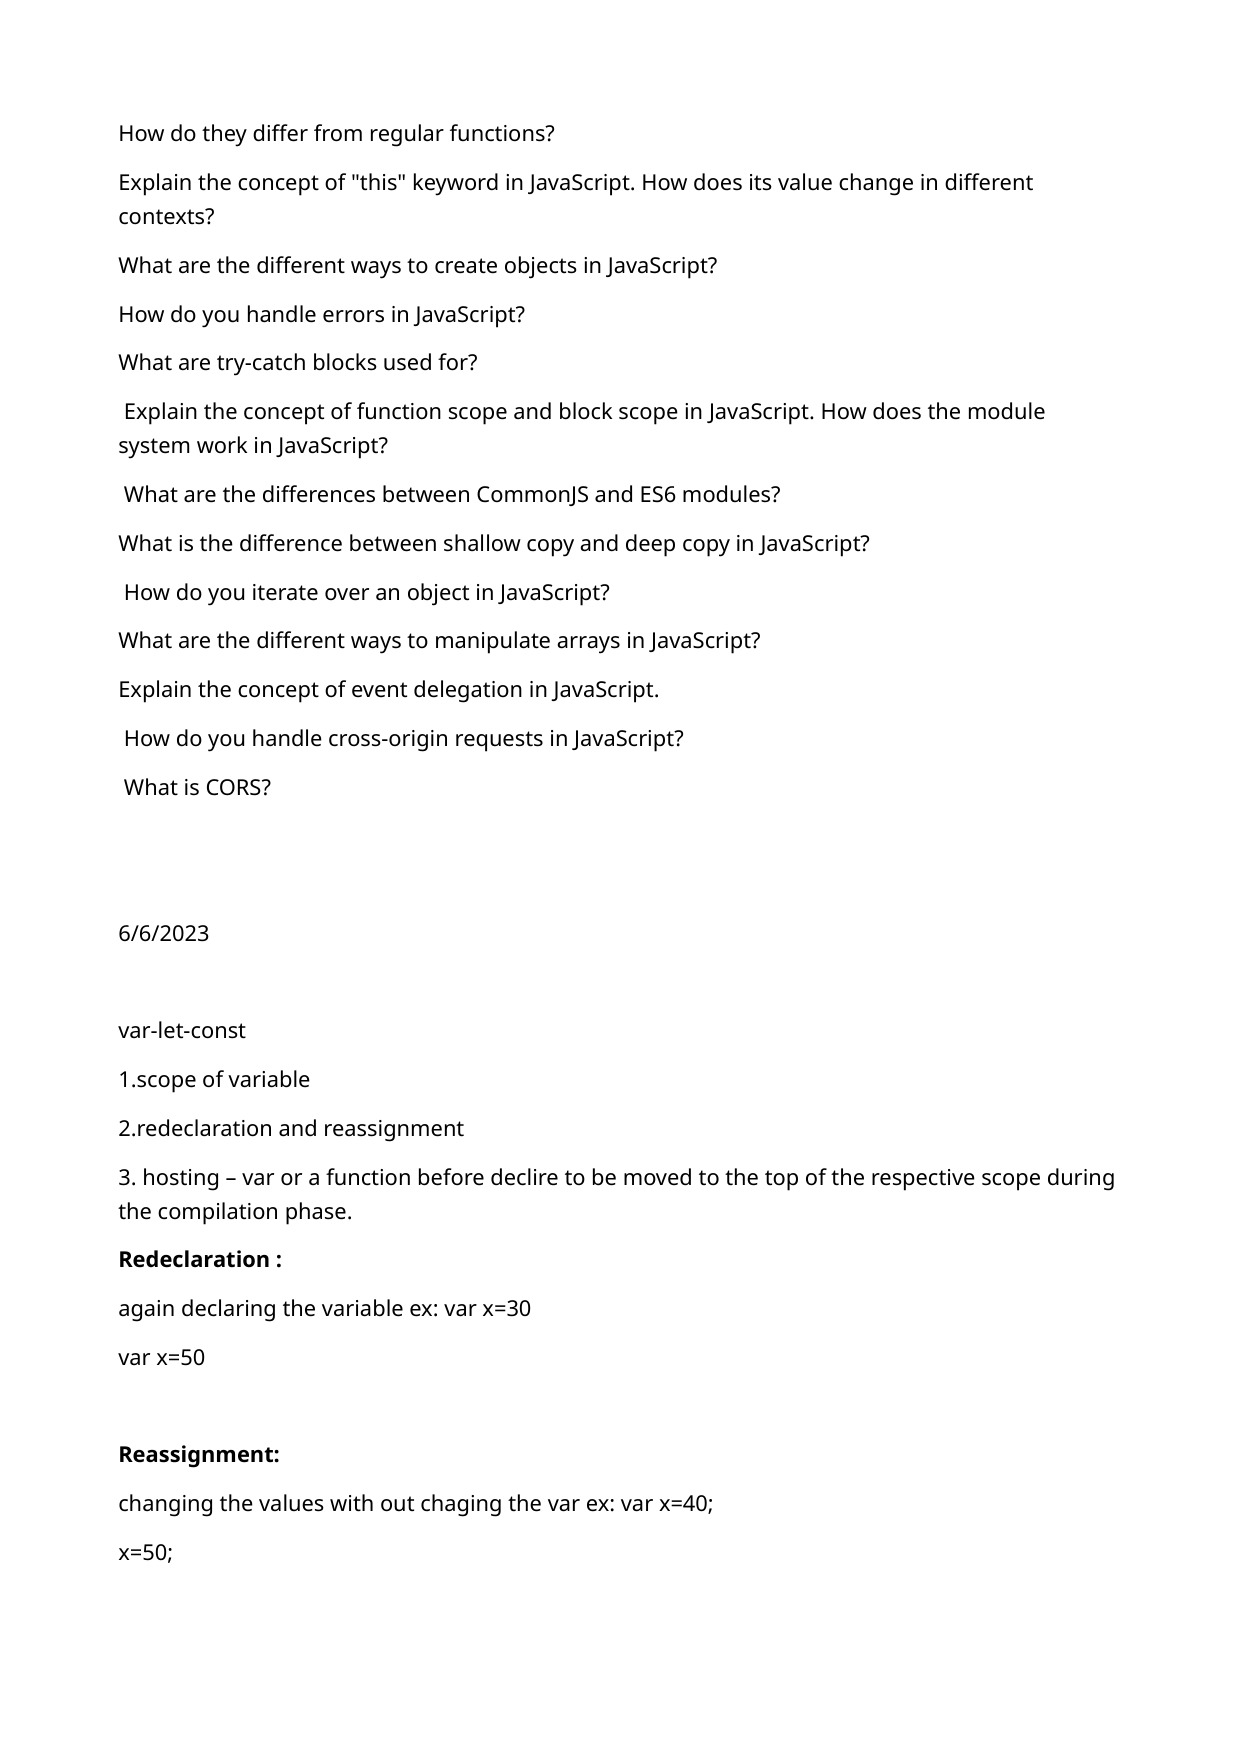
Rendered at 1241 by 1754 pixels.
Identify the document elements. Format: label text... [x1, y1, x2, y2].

text var-let-const [118, 1015, 1122, 1045]
text 6/6/2023 [118, 918, 1122, 947]
text Reassignment: [118, 1439, 1122, 1469]
text What are try-catch blocks used for? [118, 347, 1122, 377]
text What is CORS? [118, 771, 1122, 801]
text Explain the concept of "this" keyword in JavaScript. How does its value change in different contexts? [118, 167, 1122, 231]
text What are the different ways to manipulate arrays in JavaScript? [118, 625, 1122, 655]
text What are the different ways to create objects in JavaScript? [118, 250, 1122, 279]
text Explain the concept of function scope and block scope in JavaScript. How does the module system work in JavaScript? [118, 396, 1122, 460]
text x=50; [118, 1537, 1122, 1567]
text What are the differences between CommonJS and ES6 modules? [118, 479, 1122, 509]
text 3. hosting – var or a function before declire to be moved to the top of the respective scope during the compilation phase. [118, 1161, 1122, 1225]
text How do you iterate over an object in JavaScript? [118, 576, 1122, 606]
text var x=50 [118, 1342, 1122, 1372]
text again declaring the variable ex: var x=30 [118, 1293, 1122, 1323]
text How do you handle cross-origin requests in JavaScript? [118, 723, 1122, 752]
text 1.scope of variable [118, 1064, 1122, 1094]
text 2.redeclaration and reassignment [118, 1113, 1122, 1142]
text How do they differ from regular functions? [118, 118, 1122, 148]
text Redeclaration : [118, 1244, 1122, 1274]
text What is the difference between shallow copy and deep copy in JavaScript? [118, 528, 1122, 557]
text How do you handle errors in JavaScript? [118, 298, 1122, 328]
text changing the values with out chaging the var ex: var x=40; [118, 1488, 1122, 1518]
text Explain the concept of event delegation in JavaScript. [118, 674, 1122, 704]
